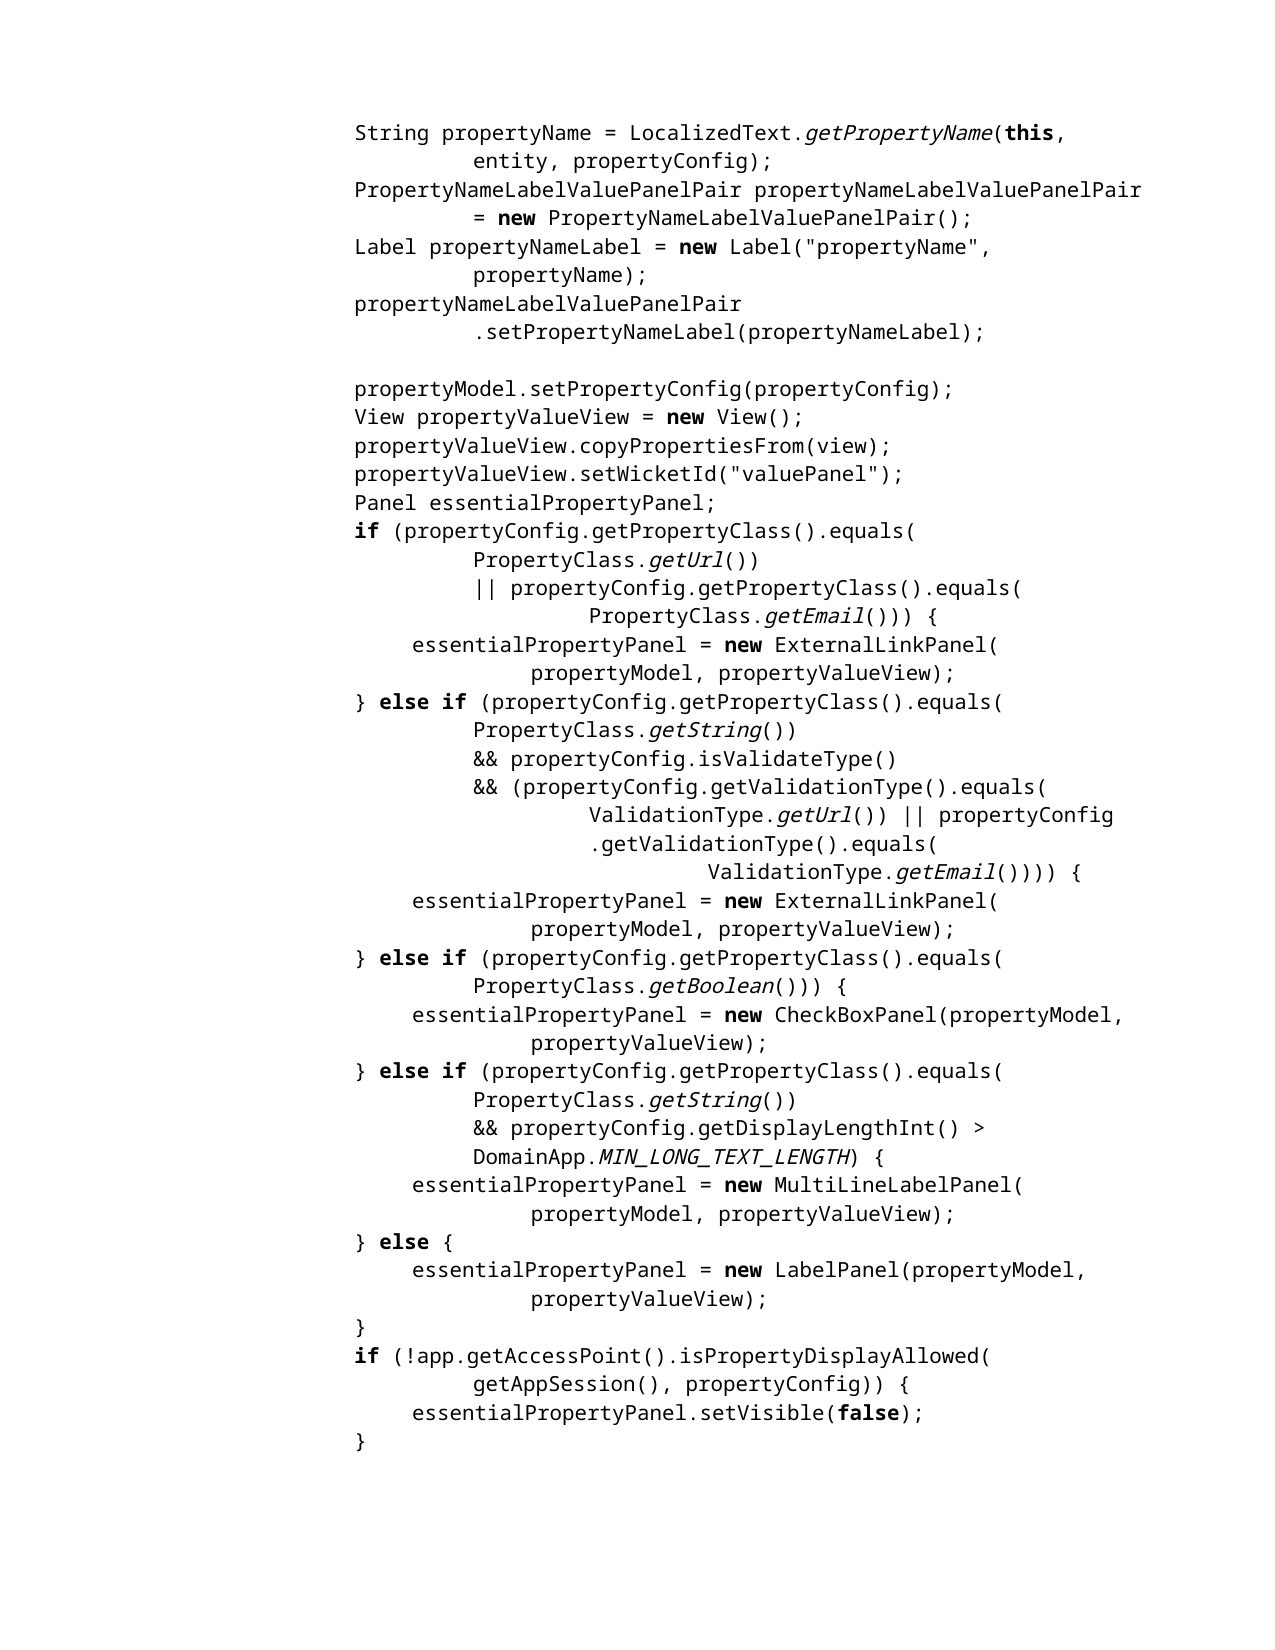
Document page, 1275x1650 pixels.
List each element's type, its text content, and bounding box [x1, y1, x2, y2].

text propertyValueView); [118, 1284, 1157, 1312]
text propertyModel.setPropertyConfig(propertyConfig); [118, 374, 1157, 402]
text propertyValueView.setWicketId("valuePanel"); [118, 459, 1157, 488]
text } else if (propertyConfig.getPropertyClass().equals( [118, 943, 1157, 971]
text .getValidationType().equals( [118, 829, 1157, 857]
text && propertyConfig.getDisplayLengthInt() > DomainApp.MIN_LONG_TEXT_LENGTH) { [118, 1113, 1157, 1170]
text PropertyClass.getString()) [118, 1085, 1157, 1113]
text .setPropertyNameLabel(propertyNameLabel); [118, 317, 1157, 346]
text } [118, 1312, 1157, 1341]
text Label propertyNameLabel = new Label("propertyName", [118, 232, 1157, 260]
text && propertyConfig.isValidateType() [118, 744, 1157, 772]
text PropertyClass.getEmail())) { [118, 602, 1157, 630]
text propertyValueView.copyPropertiesFrom(view); [118, 431, 1157, 459]
text View propertyValueView = new View(); [118, 402, 1157, 431]
text } else if (propertyConfig.getPropertyClass().equals( [118, 687, 1157, 715]
text getAppSession(), propertyConfig)) { [118, 1369, 1157, 1398]
text propertyModel, propertyValueView); [118, 914, 1157, 943]
text } else if (propertyConfig.getPropertyClass().equals( [118, 1057, 1157, 1085]
text PropertyClass.getUrl()) [118, 545, 1157, 573]
text essentialPropertyPanel = new ExternalLinkPanel( [118, 630, 1157, 658]
text propertyValueView); [118, 1028, 1157, 1057]
text PropertyClass.getBoolean())) { [118, 971, 1157, 1000]
text propertyModel, propertyValueView); [118, 1199, 1157, 1227]
text } else { [118, 1227, 1157, 1256]
text || propertyConfig.getPropertyClass().equals( [118, 573, 1157, 602]
text essentialPropertyPanel = new CheckBoxPanel(propertyModel, [118, 1000, 1157, 1028]
text ValidationType.getEmail()))) { [118, 857, 1157, 886]
text essentialPropertyPanel.setVisible(false); [118, 1398, 1157, 1426]
text if (propertyConfig.getPropertyClass().equals( [118, 516, 1157, 545]
text entity, propertyConfig); [118, 147, 1157, 175]
text } [118, 1426, 1157, 1455]
text essentialPropertyPanel = new ExternalLinkPanel( [118, 886, 1157, 914]
text essentialPropertyPanel = new LabelPanel(propertyModel, [118, 1256, 1157, 1284]
text PropertyNameLabelValuePanelPair propertyNameLabelValuePanelPair = new PropertyNameLabelValuePanelPair(); [118, 175, 1157, 232]
text propertyModel, propertyValueView); [118, 658, 1157, 687]
text essentialPropertyPanel = new MultiLineLabelPanel( [118, 1170, 1157, 1199]
text PropertyClass.getString()) [118, 715, 1157, 744]
text String propertyName = LocalizedText.getPropertyName(this, [118, 118, 1157, 147]
text Panel essentialPropertyPanel; [118, 488, 1157, 516]
text ValidationType.getUrl()) || propertyConfig [118, 801, 1157, 829]
text propertyName); [118, 260, 1157, 289]
text propertyNameLabelValuePanelPair [118, 289, 1157, 317]
text && (propertyConfig.getValidationType().equals( [118, 772, 1157, 801]
text if (!app.getAccessPoint().isPropertyDisplayAllowed( [118, 1341, 1157, 1369]
